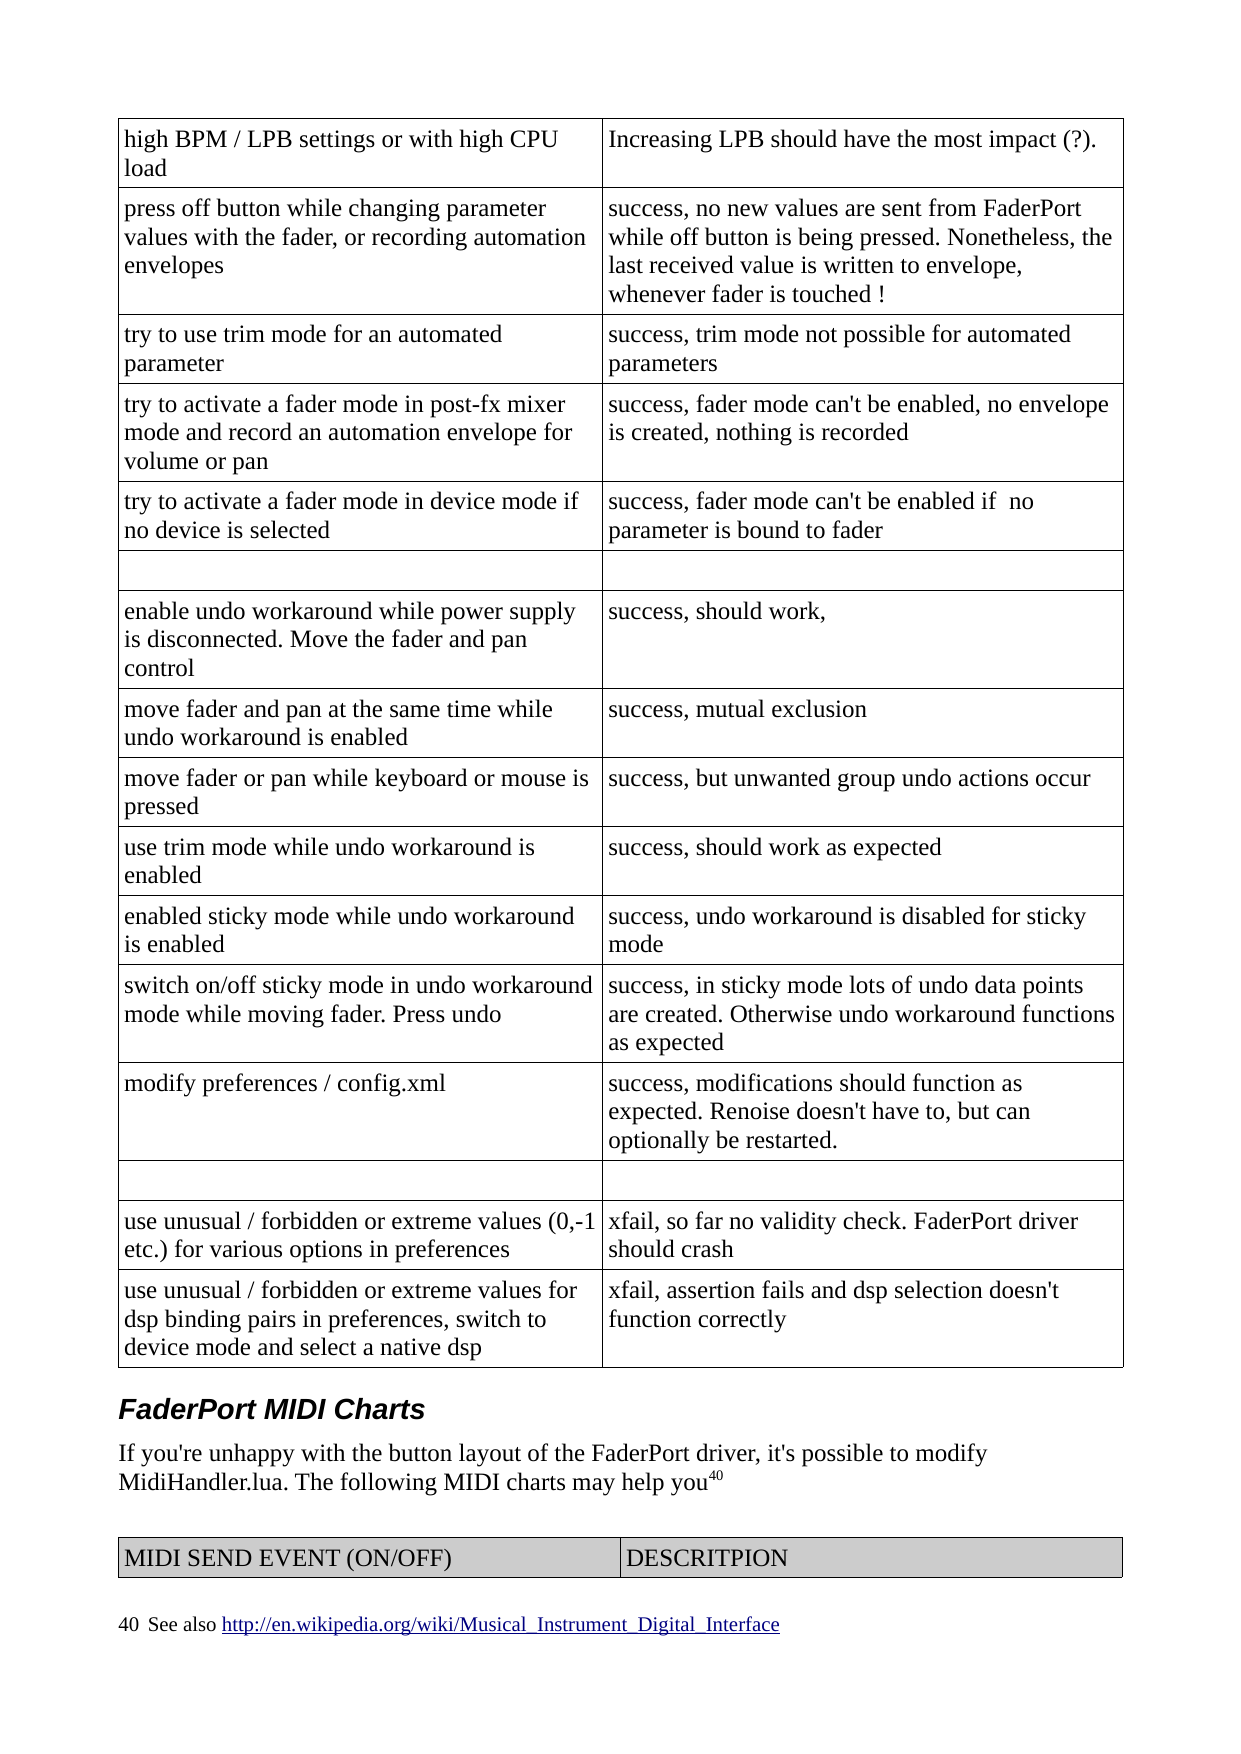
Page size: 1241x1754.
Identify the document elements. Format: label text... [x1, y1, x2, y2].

table_header DESCRITPION [621, 1538, 1122, 1577]
table_cell success, fader mode can't be enabled if no parameter is bound to fader [603, 482, 1123, 550]
table_cell modify preferences / config.xml [119, 1063, 602, 1160]
table_cell move fader and pan at the same time while undo workaround is enabled [119, 689, 602, 757]
table_cell success, mutual exclusion [603, 689, 1123, 757]
table_cell switch on/off sticky mode in undo workaround mode while moving fader. Press undo [119, 965, 602, 1062]
text See also http://en.wikipedia.org/wiki/Musical_Instrument_Digital_Interface [118, 1612, 1122, 1636]
table_cell xfail, so far no validity check. FaderPort driver should crash [603, 1201, 1123, 1269]
table_cell [603, 1161, 1123, 1200]
table_cell enabled sticky mode while undo workaround is enabled [119, 896, 602, 964]
table_cell use unusual / forbidden or extreme values for dsp binding pairs in preferences, switch to device mode and select a native dsp [119, 1270, 602, 1367]
table_cell success, but unwanted group undo actions occur [603, 758, 1123, 826]
table_header MIDI SEND EVENT (ON/OFF) [119, 1538, 620, 1577]
table_cell success, undo workaround is disabled for sticky mode [603, 896, 1123, 964]
table_cell success, in sticky mode lots of undo data points are created. Otherwise undo workaround functions as expected [603, 965, 1123, 1062]
table_cell success, no new values are sent from FaderPort while off button is being pressed. Nonetheless, the last received value is written to envelope, whenever fader is touched ! [603, 188, 1123, 314]
subtitle FaderPort MIDI Charts [118, 1392, 1122, 1426]
table_cell high BPM / LPB settings or with high CPU load [119, 119, 602, 187]
table_cell success, trim mode not possible for automated parameters [603, 315, 1123, 383]
table_cell use unusual / forbidden or extreme values (0,-1 etc.) for various options in preferences [119, 1201, 602, 1269]
table_cell try to activate a fader mode in post-fx mixer mode and record an automation envelope for volume or pan [119, 384, 602, 481]
table_cell try to activate a fader mode in device mode if no device is selected [119, 482, 602, 550]
table_cell success, fader mode can't be enabled, no envelope is created, nothing is recorded [603, 384, 1123, 481]
table_cell [119, 551, 602, 590]
table_cell success, modifications should function as expected. Renoise doesn't have to, but can optionally be restarted. [603, 1063, 1123, 1160]
table_cell enable undo workaround while power supply is disconnected. Move the fader and pan control [119, 591, 602, 688]
table_cell Increasing LPB should have the most impact (?). [603, 119, 1123, 187]
table_cell success, should work as expected [603, 827, 1123, 895]
table_cell try to use trim mode for an automated parameter [119, 315, 602, 383]
table_cell [119, 1161, 602, 1200]
table_cell [603, 551, 1123, 590]
table_cell press off button while changing parameter values with the fader, or recording automation envelopes [119, 188, 602, 314]
table_cell success, should work, [603, 591, 1123, 688]
text If you're unhappy with the button layout of the FaderPort driver, it's possible to modify MidiHandler.lua. The following MIDI charts may help you [118, 1438, 1122, 1496]
table_cell use trim mode while undo workaround is enabled [119, 827, 602, 895]
table_cell xfail, assertion fails and dsp selection doesn't function correctly [603, 1270, 1123, 1367]
table_cell move fader or pan while keyboard or mouse is pressed [119, 758, 602, 826]
